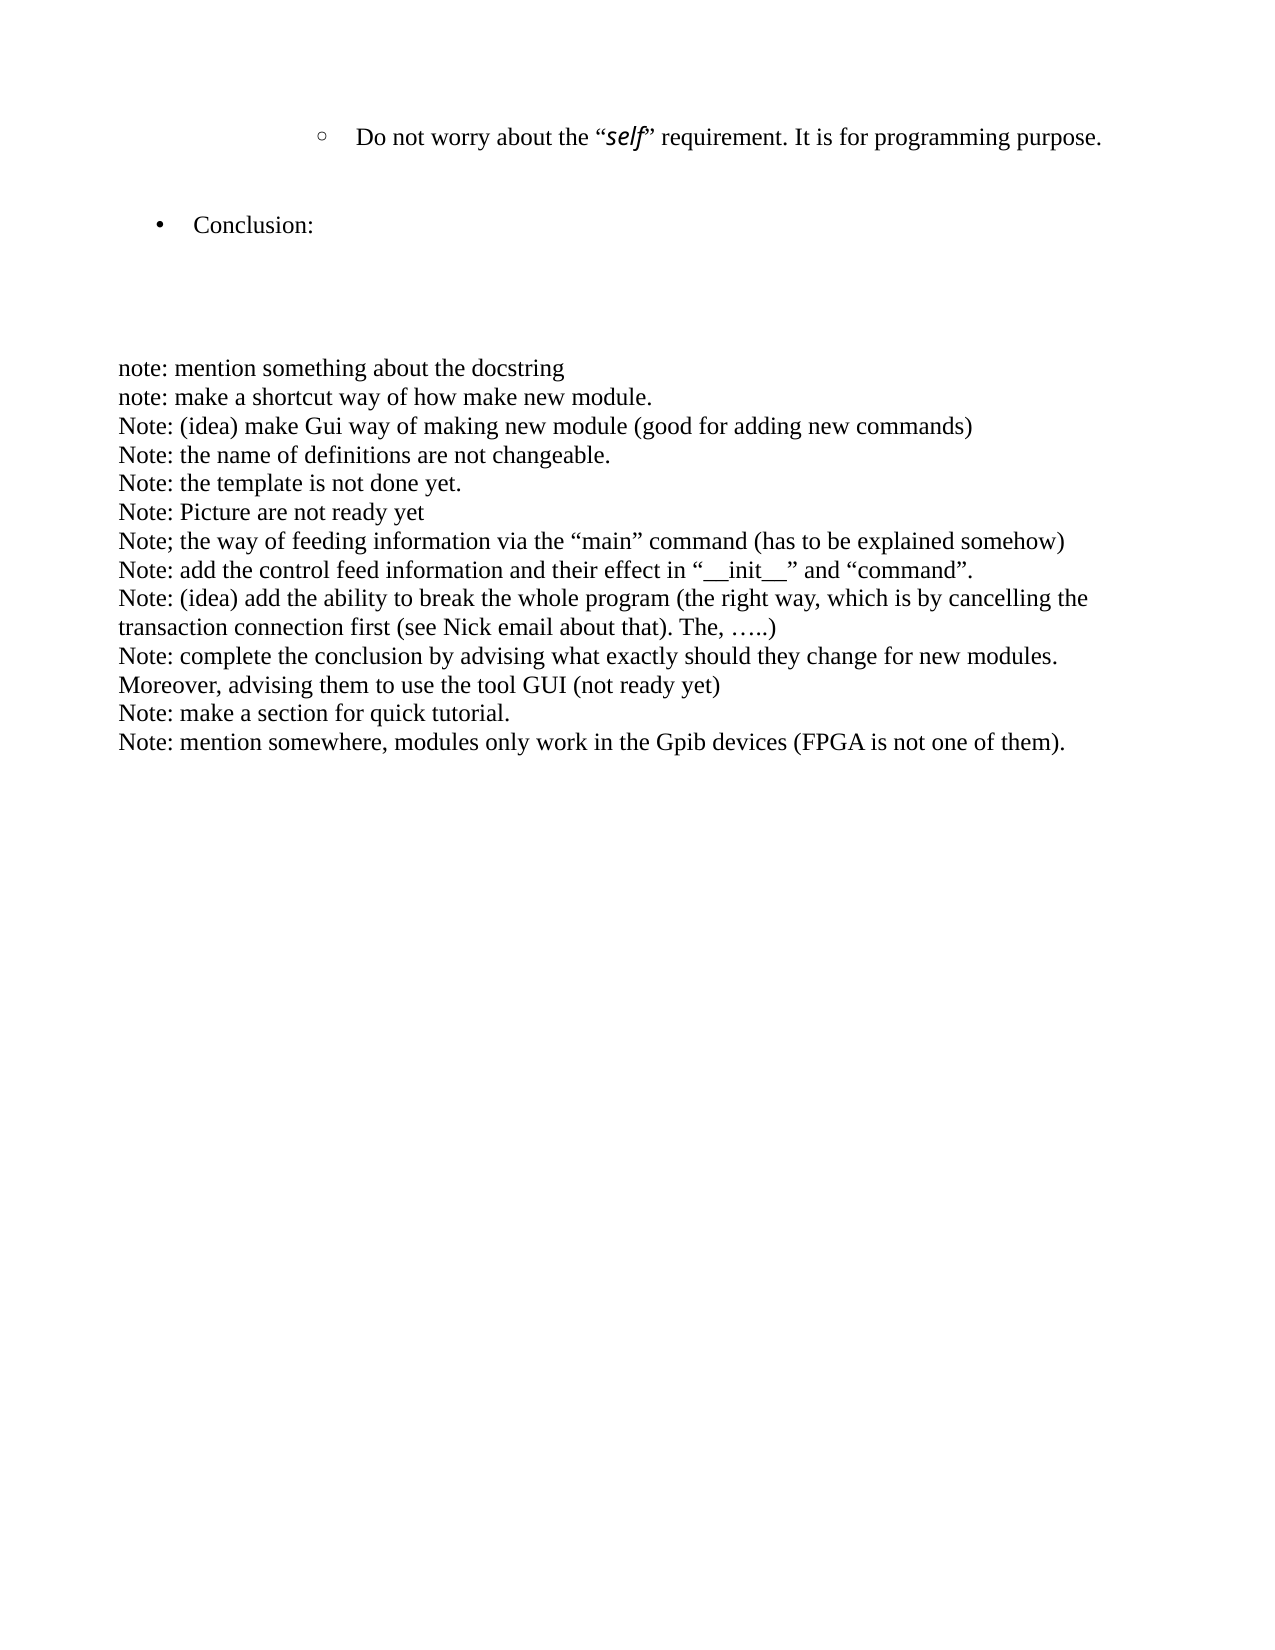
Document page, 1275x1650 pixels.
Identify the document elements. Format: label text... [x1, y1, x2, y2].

text note: make a shortcut way of how make new module. [118, 382, 1157, 411]
text Note: Picture are not ready yet [118, 497, 1157, 526]
text Note: the template is not done yet. [118, 468, 1157, 497]
text Note: (idea) make Gui way of making new module (good for adding new commands) [118, 411, 1157, 440]
text Note: (idea) add the ability to break the whole program (the right way, which is by cancelling the transaction connection first (see Nick email about that). The, …..) [118, 583, 1157, 641]
text Note: complete the conclusion by advising what exactly should they change for new modules. Moreover, advising them to use the tool GUI (not ready yet) [118, 641, 1157, 698]
text Note; the way of feeding information via the “main” command (has to be explained somehow) [118, 526, 1157, 555]
text Note: add the control feed information and their effect in “__init__” and “command”. [118, 555, 1157, 583]
list Conclusion: [156, 210, 1157, 238]
text Note: make a section for quick tutorial. [118, 698, 1157, 727]
text note: mention something about the docstring [118, 353, 1157, 382]
list Do not worry about the “self” requirement. It is for programming purpose. [312, 118, 1157, 152]
text Note: mention somewhere, modules only work in the Gpib devices (FPGA is not one of them). [118, 727, 1157, 756]
text Note: the name of definitions are not changeable. [118, 440, 1157, 468]
